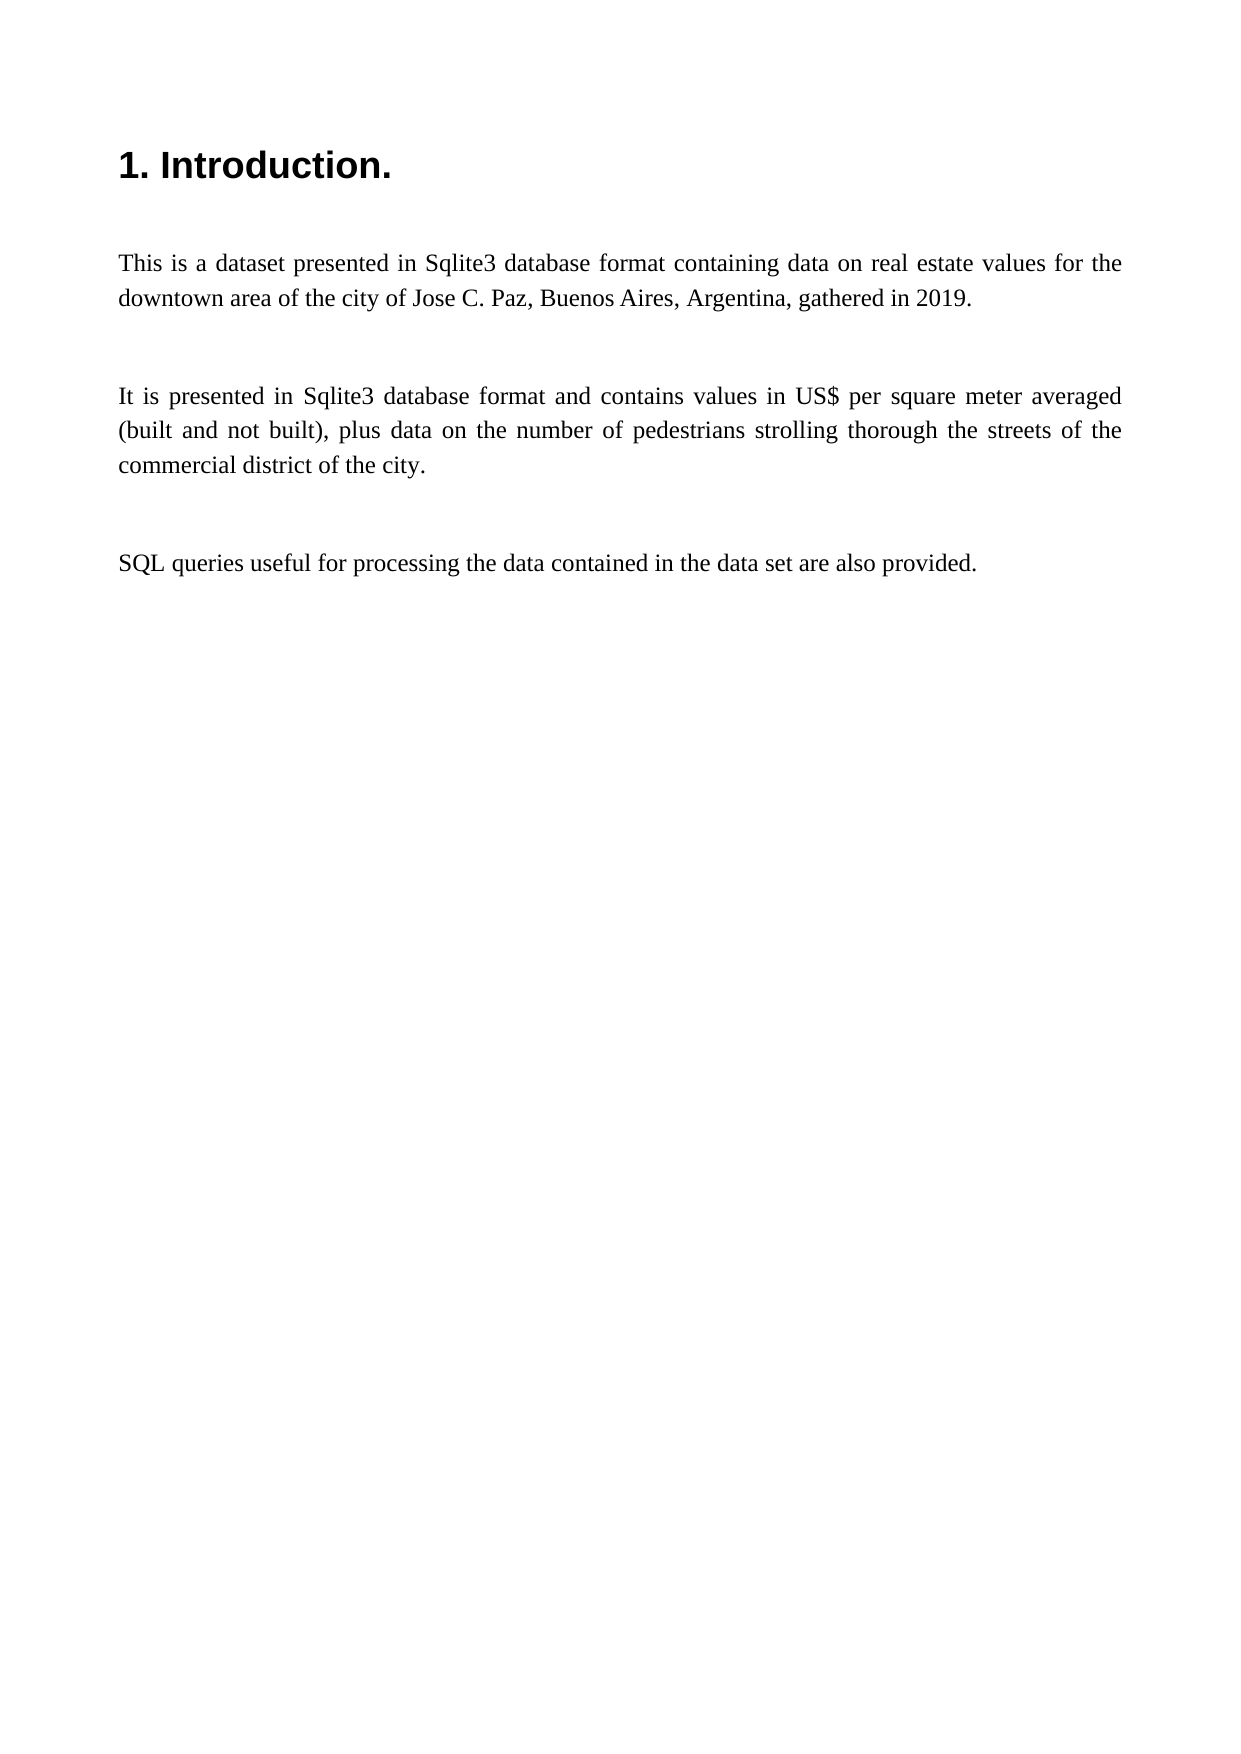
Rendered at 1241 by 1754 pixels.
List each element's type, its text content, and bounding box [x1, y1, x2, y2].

text SQL queries useful for processing the data contained in the data set are also provided. [118, 548, 1122, 577]
subtitle 1. Introduction. [118, 143, 1122, 187]
text It is presented in Sqlite3 database format and contains values in US$ per square meter averaged (built and not built), plus data on the number of pedestrians strolling thorough the streets of the commercial district of the city. [118, 381, 1122, 479]
text This is a dataset presented in Sqlite3 database format containing data on real estate values for the downtown area of the city of Jose C. Paz, Buenos Aires, Argentina, gathered in 2019. [118, 248, 1122, 312]
